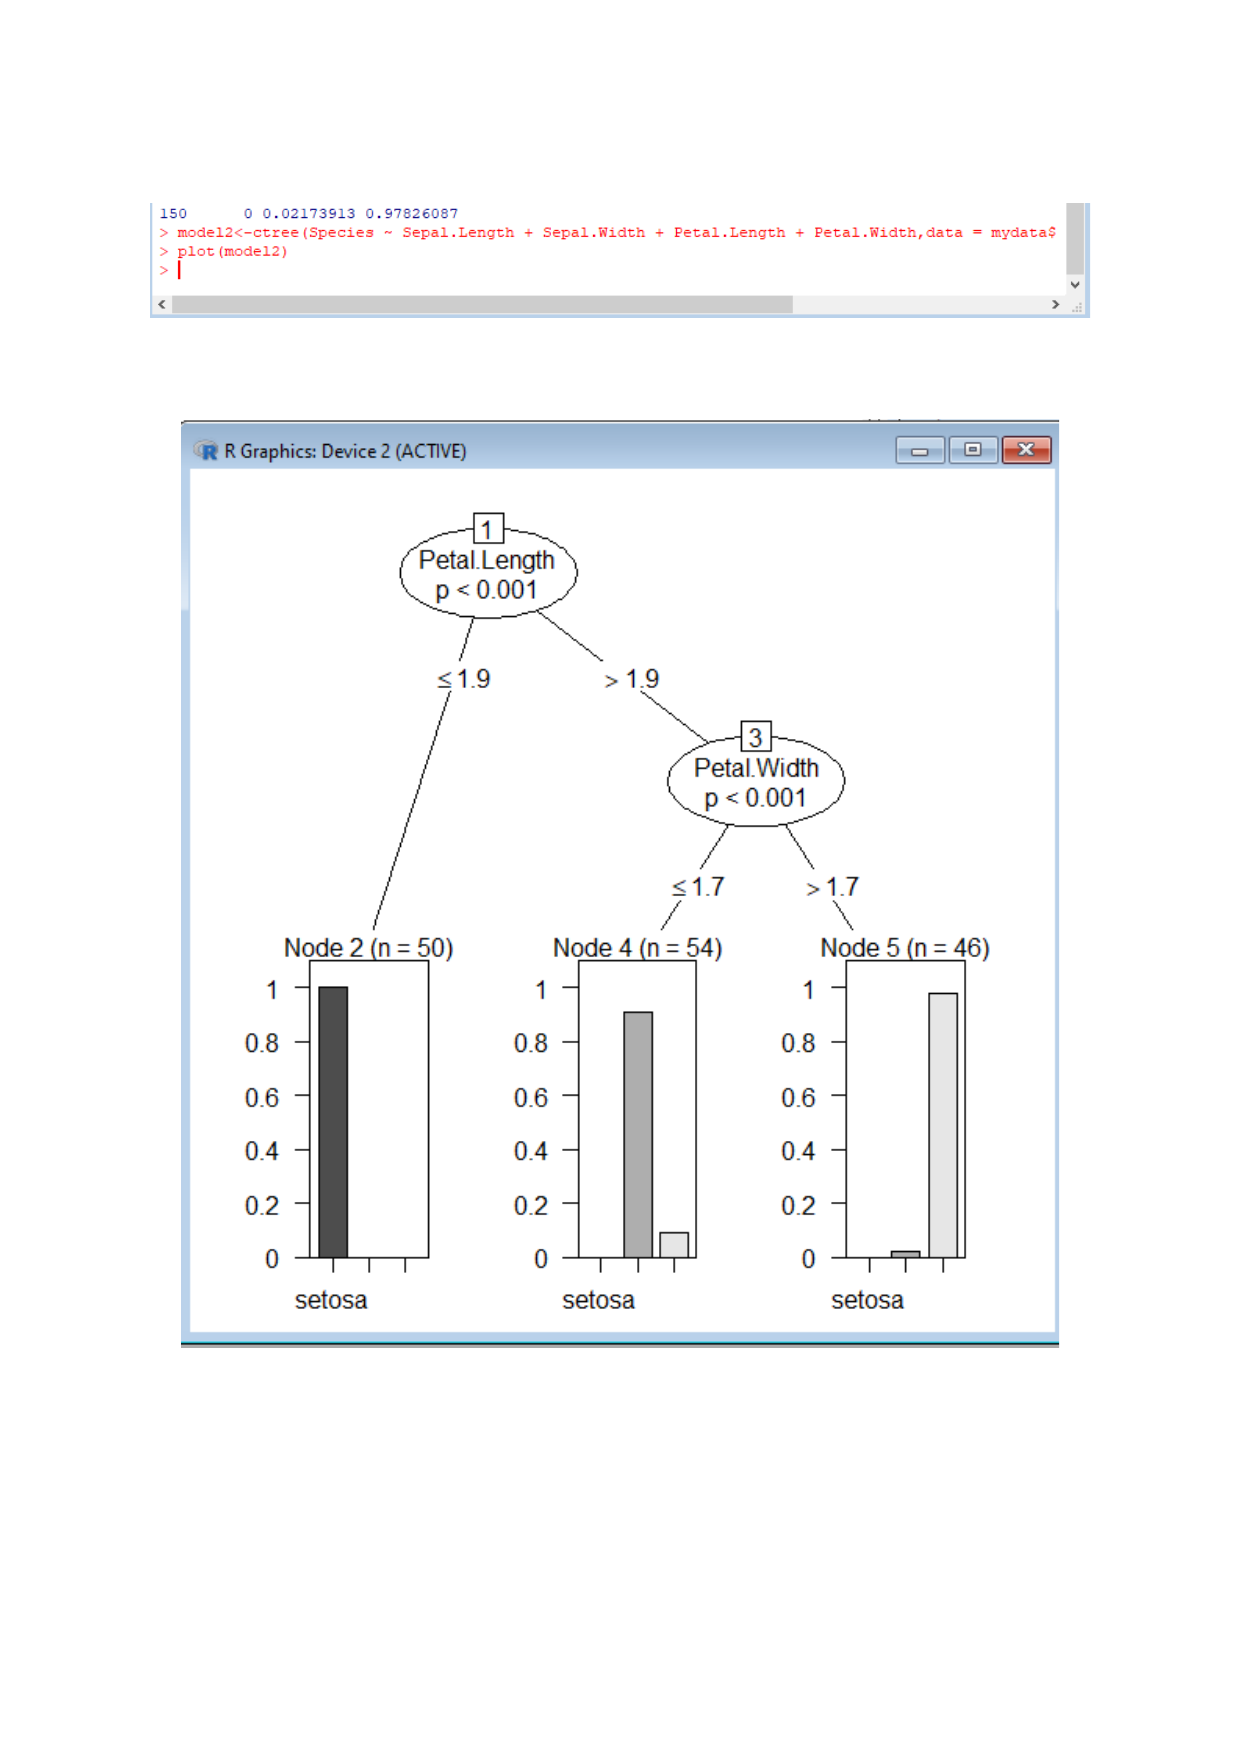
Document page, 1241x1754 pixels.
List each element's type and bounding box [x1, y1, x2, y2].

picture [181, 419, 1060, 1348]
picture [150, 203, 1091, 318]
